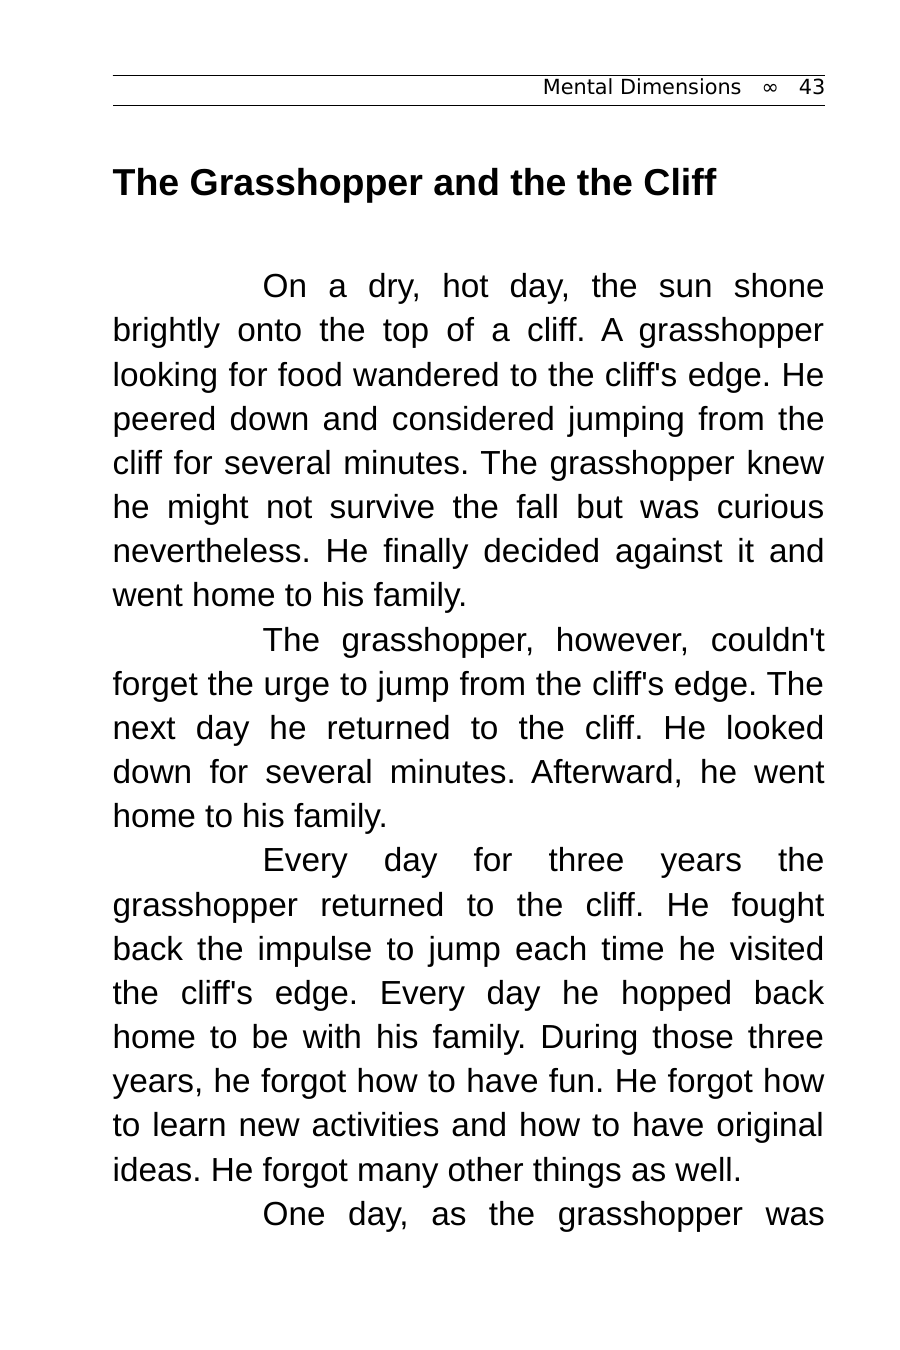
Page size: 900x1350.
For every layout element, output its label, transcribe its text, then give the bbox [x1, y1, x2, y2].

text One day, as the grasshopper was [112, 1194, 825, 1232]
text On a dry, hot day, the sun shone brightly onto the top of a cliff. A grasshopper looking for food wandered to the cliff's edge. He peered down and considered jumping from the cliff for several minutes. The grasshopper knew he might not survive the fall but was curious nevertheless. He finally decided against it and went home to his family. [112, 266, 825, 614]
text The grasshopper, however, couldn't forget the urge to jump from the cliff's edge. The next day he returned to the cliff. He looked down for several minutes. Afterward, he went home to his family. [112, 619, 825, 835]
text Every day for three years the grasshopper returned to the cliff. He fought back the impulse to jump each time he visited the cliff's edge. Every day he hopped back home to be with his family. During those three years, he forgot how to have fun. He forgot how to learn new activities and how to have original ideas. He forgot many other things as well. [112, 840, 825, 1188]
subtitle The Grasshopper and the the Cliff [112, 160, 825, 203]
